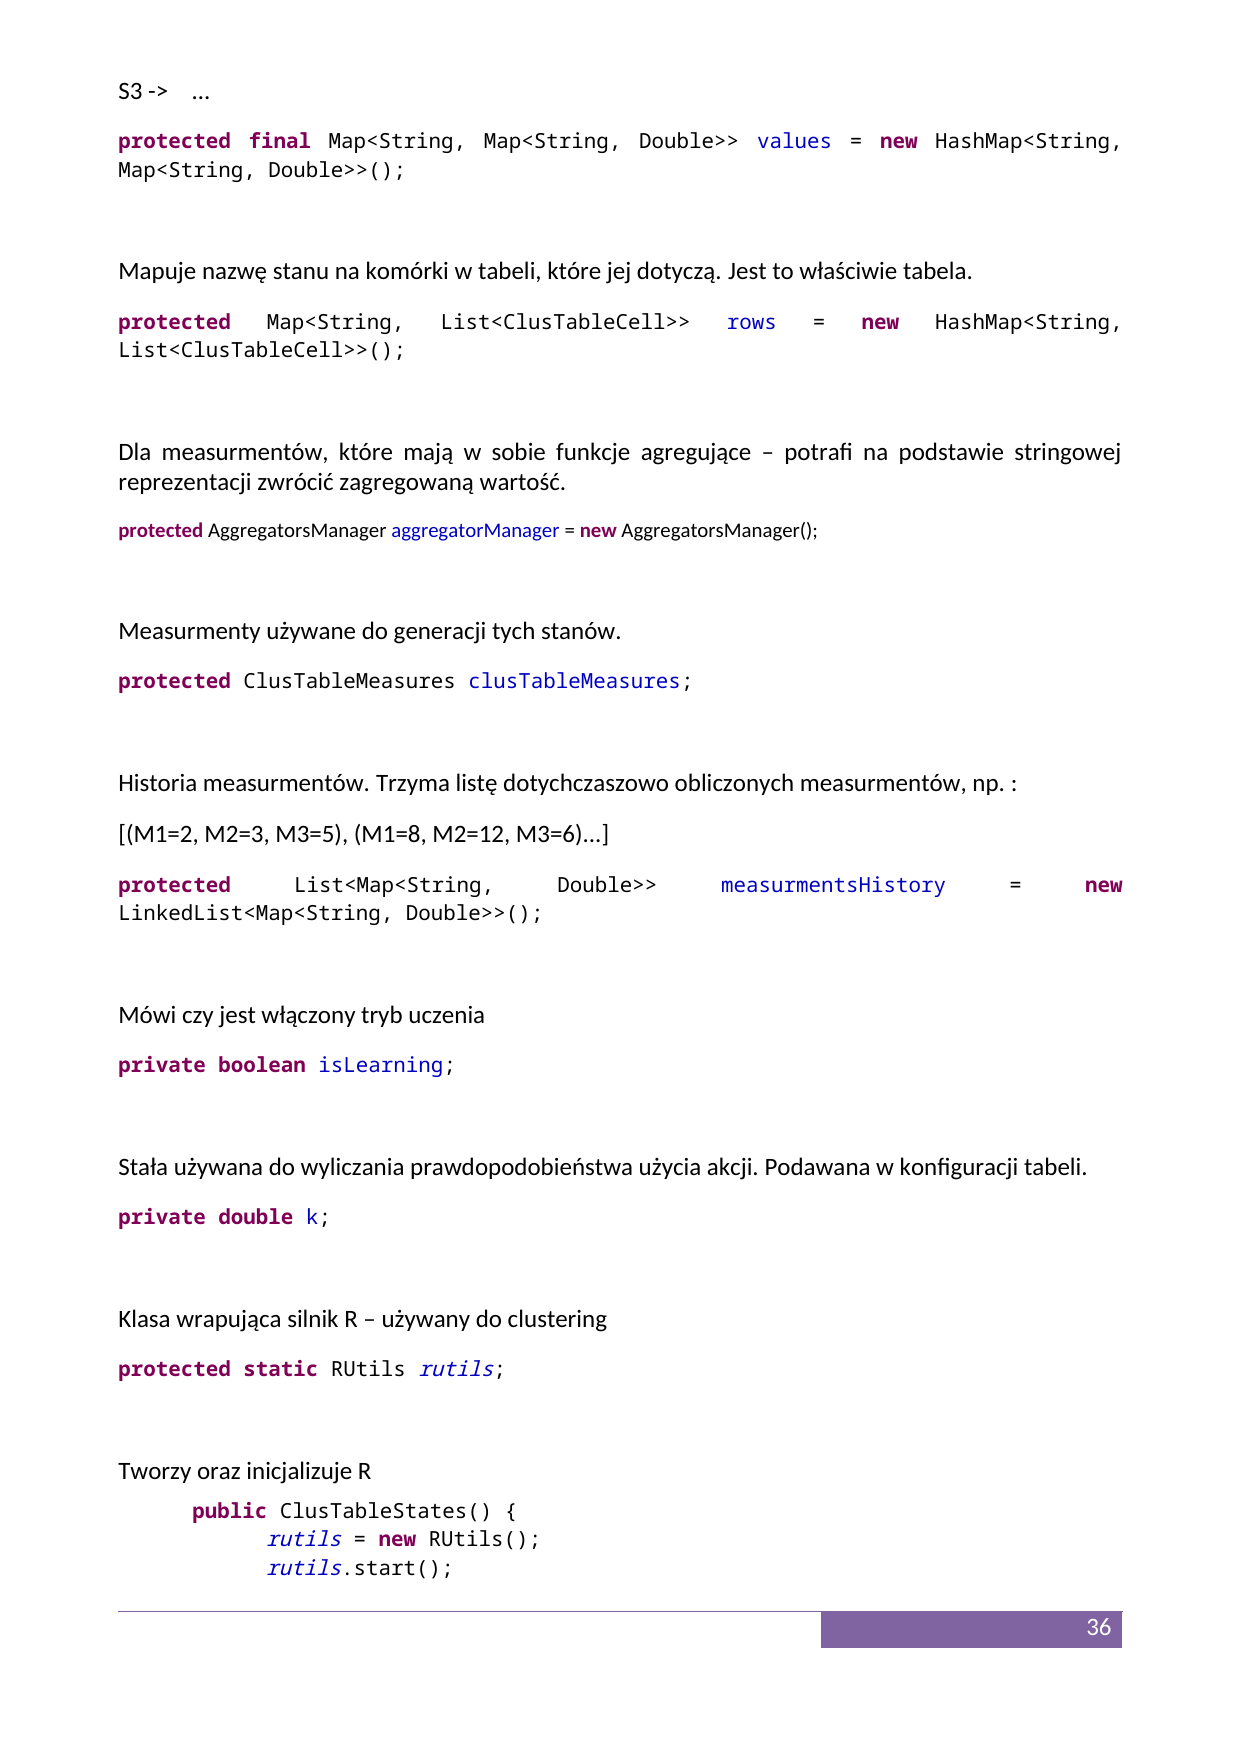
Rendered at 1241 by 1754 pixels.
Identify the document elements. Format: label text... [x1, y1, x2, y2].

text Tworzy oraz inicjalizuje R [118, 1455, 1122, 1486]
text private boolean isLearning; [118, 1050, 1122, 1079]
text Historia measurmentów. Trzyma listę dotychczaszowo obliczonych measurmentów, np. : [118, 767, 1122, 798]
text Klasa wrapująca silnik R – używany do clustering [118, 1303, 1122, 1333]
text rutils = new RUtils(); [118, 1524, 1122, 1553]
text Mapuje nazwę stanu na komórki w tabeli, które jej dotyczą. Jest to właściwie tabela. [118, 255, 1122, 286]
text protected ClusTableMeasures clusTableMeasures; [118, 667, 1122, 695]
text private double k; [118, 1202, 1122, 1231]
text public ClusTableStates() { [118, 1496, 1122, 1524]
text rutils.start(); [118, 1553, 1122, 1581]
text protected final Map<String, Map<String, Double>> values = new HashMap<String, Map<String, Double>>(); [118, 126, 1122, 183]
text protected List<Map<String, Double>> measurmentsHistory = new LinkedList<Map<String, Double>>(); [118, 870, 1122, 927]
text Measurmenty używane do generacji tych stanów. [118, 615, 1122, 646]
text [(M1=2, M2=3, M3=5), (M1=8, M2=12, M3=6)...] [118, 819, 1122, 849]
text protected static RUtils rutils; [118, 1354, 1122, 1383]
text Mówi czy jest włączony tryb uczenia [118, 999, 1122, 1029]
text S3 -> … [118, 75, 1122, 106]
text protected AggregatorsManager aggregatorManager = new AggregatorsManager(); [118, 518, 1122, 543]
text protected Map<String, List<ClusTableCell>> rows = new HashMap<String, List<ClusTableCell>>(); [118, 307, 1122, 364]
text Dla measurmentów, które mają w sobie funkcje agregujące – potrafi na podstawie stringowej reprezentacji zwrócić zagregowaną wartość. [118, 436, 1122, 497]
text Stała używana do wyliczania prawdopodobieństwa użycia akcji. Podawana w konfiguracji tabeli. [118, 1151, 1122, 1182]
